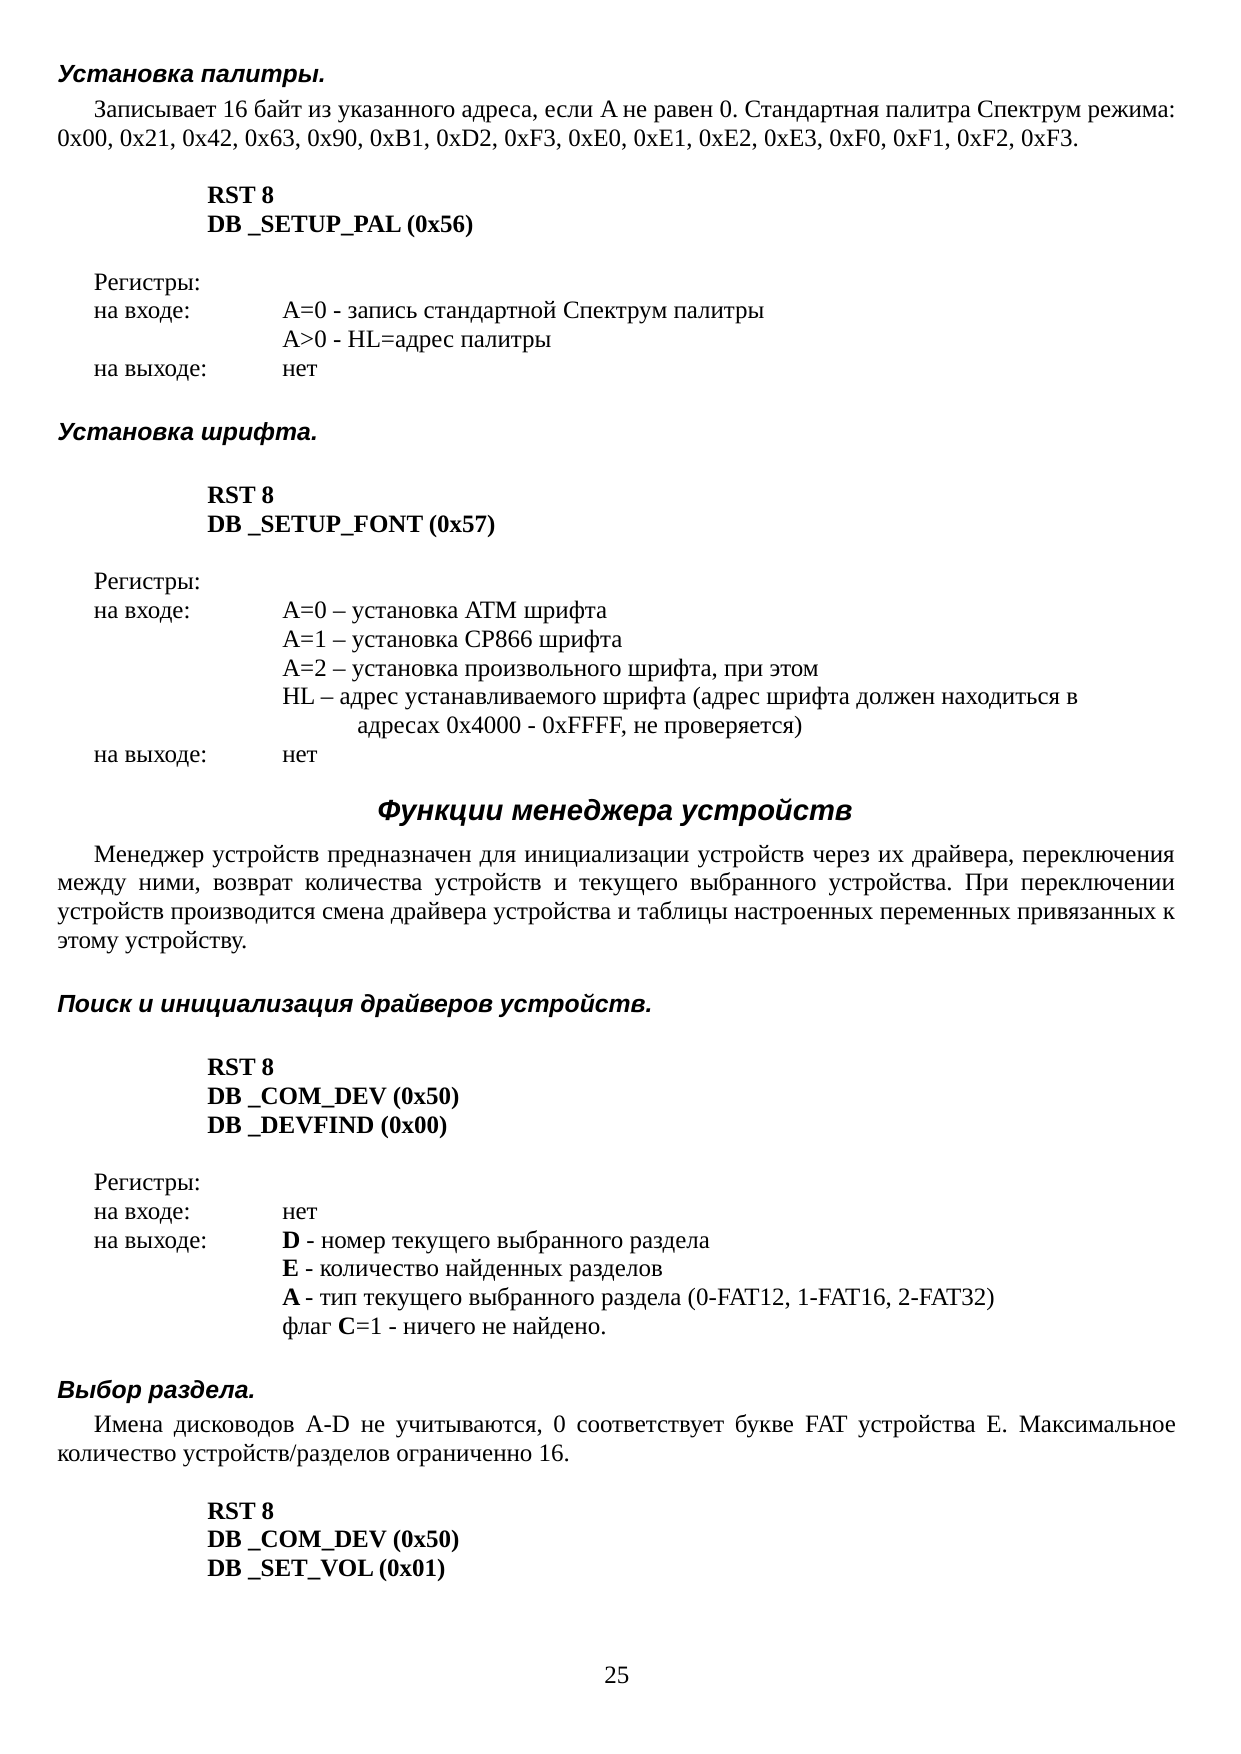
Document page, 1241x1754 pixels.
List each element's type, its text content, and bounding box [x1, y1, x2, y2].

text RST 8 [57, 480, 1176, 509]
text DB _DEVFIND (0x00) [57, 1110, 1176, 1138]
subtitle Установка палитры. [57, 59, 1176, 88]
text A=1 – установка CP866 шрифта [57, 624, 1176, 653]
text Имена дисководов A-D не учитываются, 0 соответствует букве FAT устройства E. Максимальное количество устройств/разделов ограниченно 16. [57, 1409, 1176, 1467]
subtitle Функции менеджера устройств [57, 793, 1176, 826]
subtitle Выбор раздела. [57, 1375, 1176, 1403]
text на входе: A=0 – установка ATM шрифта [57, 595, 1176, 624]
text DB _COM_DEV (0x50) [57, 1524, 1176, 1553]
text E - количество найденных разделов [57, 1253, 1176, 1282]
subtitle Поиск и инициализация драйверов устройств. [57, 989, 1176, 1017]
text Записывает 16 байт из указанного адреса, если A не равен 0. Стандартная палитра Спектрум режима: 0x00, 0x21, 0x42, 0x63, 0x90, 0xB1, 0xD2, 0xF3, 0xE0, 0xE1, 0xE2, 0xE3, 0xF0, 0xF1, 0xF2, 0xF3. [57, 94, 1176, 152]
text RST 8 [57, 1496, 1176, 1524]
text DB _COM_DEV (0x50) [57, 1081, 1176, 1110]
text на входе: A=0 - запись стандартной Спектрум палитры [57, 295, 1176, 324]
text флаг C=1 - ничего не найдено. [57, 1311, 1176, 1340]
text Менеджер устройств предназначен для инициализации устройств через их драйвера, переключения между ними, возврат количества устройств и текущего выбранного устройства. При переключении устройств производится смена драйвера устройства и таблицы настроенных переменных привязанных к этому устройству. [57, 839, 1176, 954]
text DB _SET_VOL (0x01) [57, 1553, 1176, 1582]
text DB _SETUP_PAL (0x56) [57, 209, 1176, 238]
text на выходе: нет [57, 353, 1176, 382]
text на выходе: D - номер текущего выбранного раздела [57, 1225, 1176, 1253]
text A - тип текущего выбранного раздела (0-FAT12, 1-FAT16, 2-FAT32) [57, 1282, 1176, 1311]
text RST 8 [57, 1052, 1176, 1081]
text RST 8 [57, 180, 1176, 209]
text на выходе: нет [57, 739, 1176, 768]
text на входе: нет [57, 1196, 1176, 1225]
subtitle Установка шрифта. [57, 417, 1176, 445]
text HL – адрес устанавливаемого шрифта (адрес шрифта должен находиться в адресах 0x4000 - 0xFFFF, не проверяется) [57, 681, 1176, 739]
text Регистры: [57, 566, 1176, 595]
text A=2 – установка произвольного шрифта, при этом [57, 653, 1176, 681]
text Регистры: [57, 267, 1176, 295]
text DB _SETUP_FONT (0x57) [57, 509, 1176, 538]
text Регистры: [57, 1167, 1176, 1196]
text A>0 - HL=адрес палитры [57, 324, 1176, 353]
